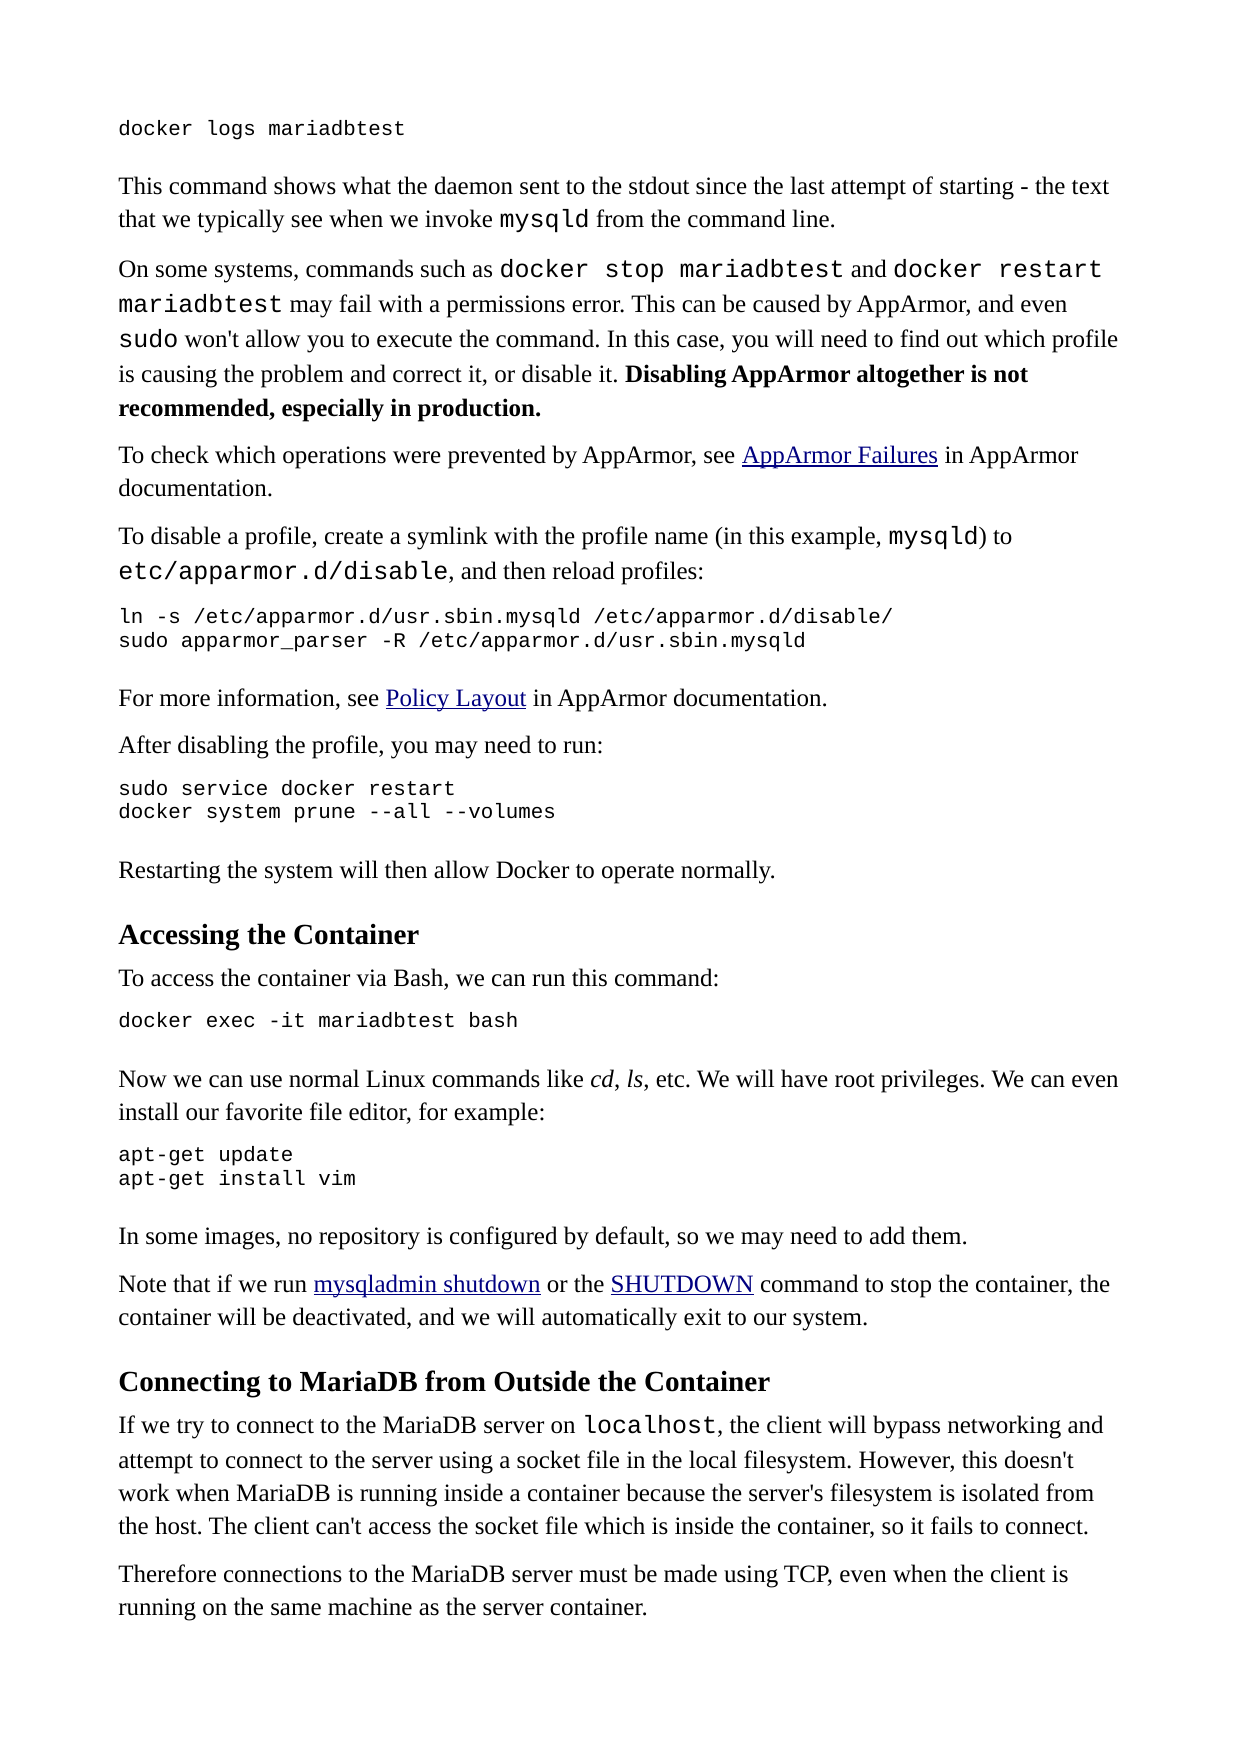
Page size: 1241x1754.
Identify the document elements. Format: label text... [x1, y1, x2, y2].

text sudo apparmor_parser -R /etc/apparmor.d/usr.sbin.mysqld [118, 629, 1122, 653]
text ln -s /etc/apparmor.d/usr.sbin.mysqld /etc/apparmor.d/disable/ [118, 606, 1122, 629]
text To access the container via Bash, we can run this command: [118, 963, 1122, 992]
text Therefore connections to the MariaDB server must be made using TCP, even when the client is running on the same machine as the server container. [118, 1559, 1122, 1620]
text docker exec -it mariadbtest bash [118, 1011, 1122, 1034]
text To check which operations were prevented by AppArmor, see AppArmor Failures in AppArmor documentation. [118, 440, 1122, 502]
text To disable a profile, create a symlink with the profile name (in this example, mysqld) to etc/apparmor.d/disable, and then reload profiles: [118, 521, 1122, 587]
text For more information, see Policy Layout in AppArmor documentation. [118, 683, 1122, 711]
text Note that if we run mysqladmin shutdown or the SHUTDOWN command to stop the container, the container will be deactivated, and we will automatically exit to our system. [118, 1269, 1122, 1330]
text In some images, no repository is configured by default, so we may need to add them. [118, 1221, 1122, 1250]
text After disabling the profile, you may need to run: [118, 730, 1122, 759]
text docker system prune --all --volumes [118, 802, 1122, 825]
text Now we can use normal Linux commands like cd, ls, etc. We will have root privileges. We can even install our favorite file editor, for example: [118, 1064, 1122, 1125]
text apt-get install vim [118, 1168, 1122, 1192]
text If we try to connect to the MariaDB server on localhost, the client will bypass networking and attempt to connect to the server using a socket file in the local filesystem. However, this doesn't work when MariaDB is running inside a container because the server's filesystem is isolated from the host. The client can't access the socket file which is inside the container, so it fails to connect. [118, 1410, 1122, 1540]
text This command shows what the daemon sent to the stdout since the last attempt of starting - the text that we typically see when we invoke mysqld from the command line. [118, 171, 1122, 235]
subtitle Accessing the Container [118, 917, 1122, 950]
text Restarting the system will then allow Docker to operate normally. [118, 855, 1122, 883]
text apt-get update [118, 1144, 1122, 1168]
subtitle Connecting to MariaDB from Outside the Container [118, 1364, 1122, 1397]
text docker logs mariadbtest [118, 118, 1122, 142]
text sudo service docker restart [118, 778, 1122, 802]
text On some systems, commands such as docker stop mariadbtest and docker restart mariadbtest may fail with a permissions error. This can be caused by AppArmor, and even sudo won't allow you to execute the command. In this case, you will need to find out which profile is causing the problem and correct it, or disable it. Disabling AppArmor altogether is not recommended, especially in production. [118, 254, 1122, 421]
